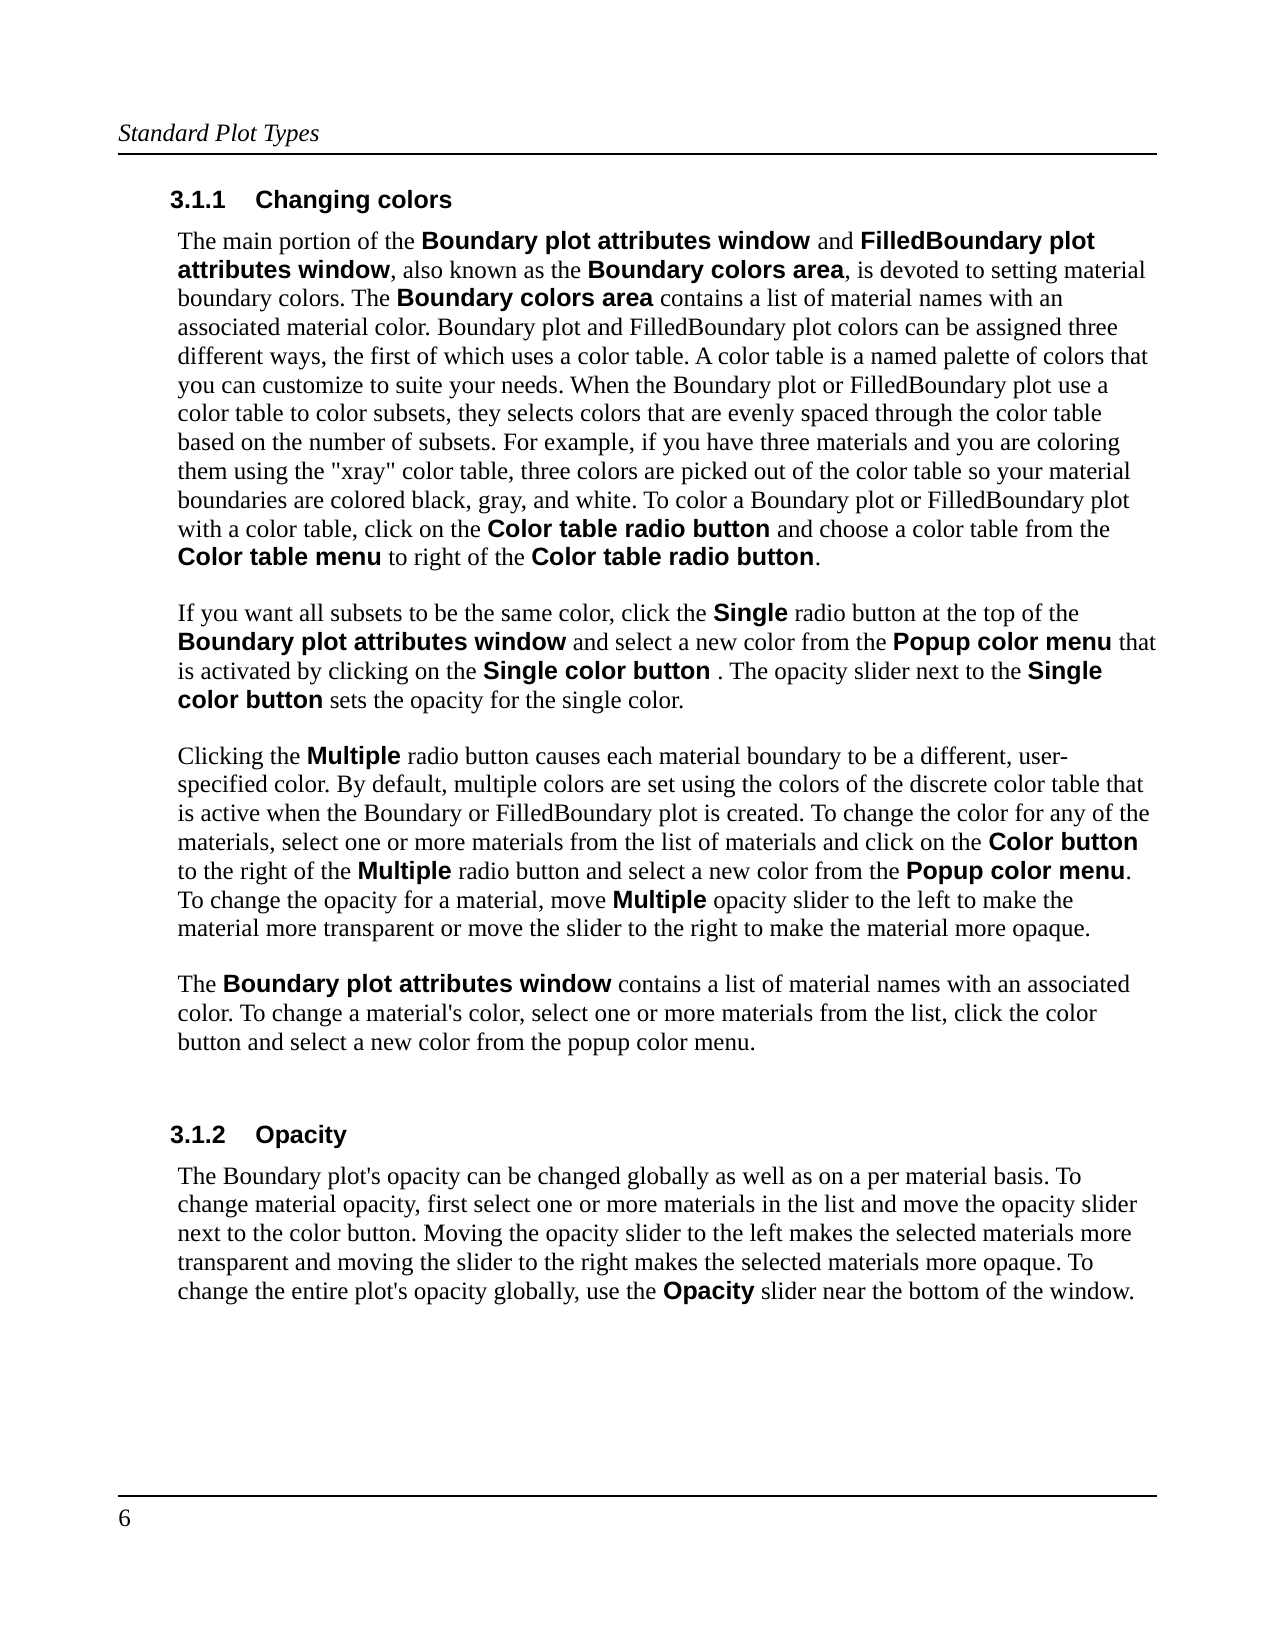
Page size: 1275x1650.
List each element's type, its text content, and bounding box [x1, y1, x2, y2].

text The main portion of the Boundary plot attributes window and FilledBoundary plot attributes window, also known as the Boundary colors area, is devoted to setting material boundary colors. The Boundary colors area contains a list of material names with an associated material color. Boundary plot and FilledBoundary plot colors can be assigned three different ways, the first of which uses a color table. A color table is a named palette of colors that you can customize to suite your needs. When the Boundary plot or FilledBoundary plot use a color table to color subsets, they selects colors that are evenly spaced through the color table based on the number of subsets. For example, if you have three materials and you are coloring them using the "xray" color table, three colors are picked out of the color table so your material boundaries are colored black, gray, and white. To color a Boundary plot or FilledBoundary plot with a color table, click on the Color table radio button and choose a color table from the Color table menu to right of the Color table radio button. [177, 226, 1157, 571]
text The Boundary plot attributes window contains a list of material names with an associated color. To change a material's color, select one or more materials from the list, click the color button and select a new color from the popup color menu. [177, 969, 1157, 1056]
text Clicking the Multiple radio button causes each material boundary to be a different, user-specified color. By default, multiple colors are set using the colors of the discrete color table that is active when the Boundary or FilledBoundary plot is created. To change the color for any of the materials, select one or more materials from the list of materials and click on the Color button to the right of the Multiple radio button and select a new color from the Popup color menu. To change the opacity for a material, move Multiple opacity slider to the left to make the material more transparent or move the slider to the right to make the material more opaque. [177, 741, 1157, 942]
text The Boundary plot's opacity can be changed globally as well as on a per material basis. To change material opacity, first select one or more materials in the list and move the opacity slider next to the color button. Moving the opacity slider to the left makes the selected materials more transparent and moving the slider to the right makes the selected materials more opaque. To change the entire plot's opacity globally, use the Opacity slider near the bottom of the window. [177, 1161, 1157, 1305]
subtitle Opacity [163, 1120, 1157, 1149]
text If you want all subsets to be the same color, click the Single radio button at the top of the Boundary plot attributes window and select a new color from the Popup color menu that is activated by clicking on the Single color button . The opacity slider next to the Single color button sets the opacity for the single color. [177, 598, 1157, 714]
subtitle Changing colors [163, 185, 1157, 214]
